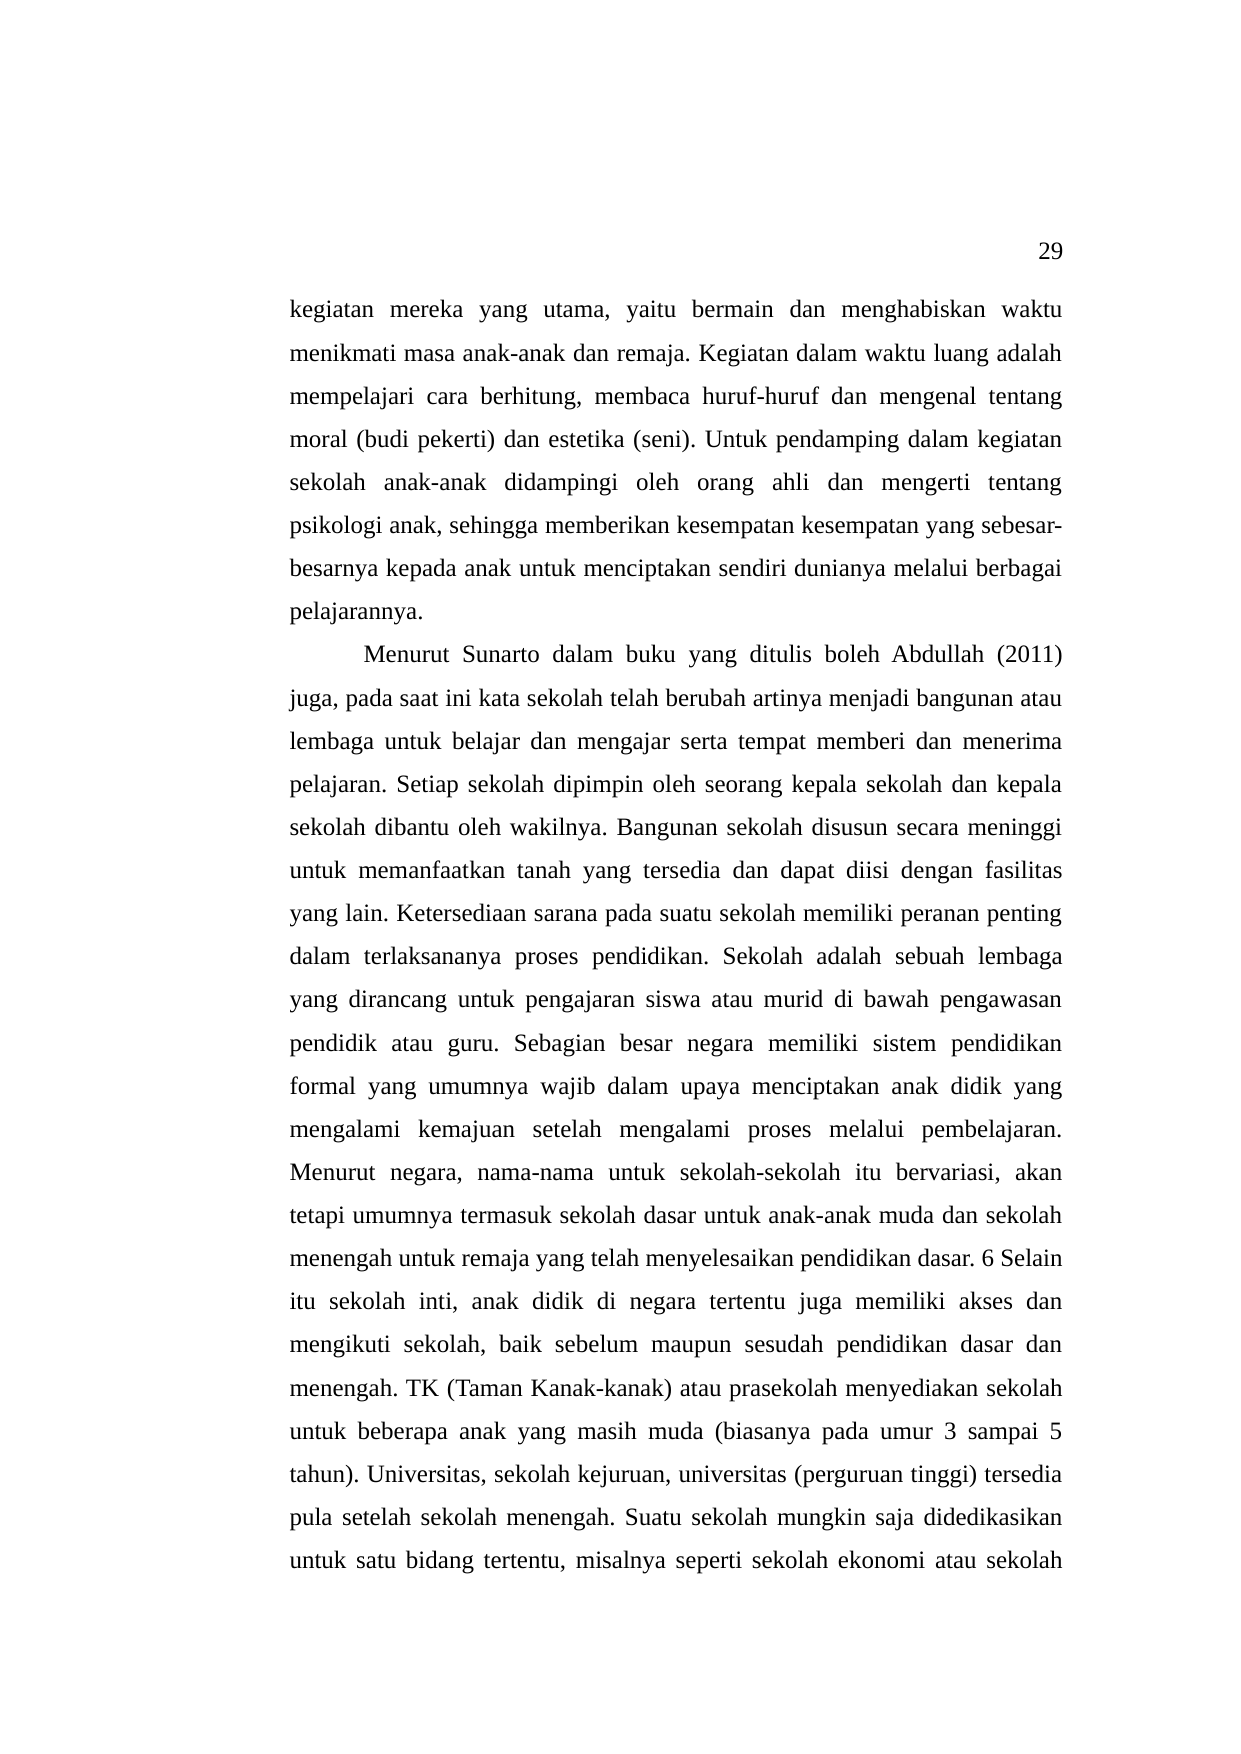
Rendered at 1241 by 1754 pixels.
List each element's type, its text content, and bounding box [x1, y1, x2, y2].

text Menurut Sunarto dalam buku yang ditulis boleh Abdullah (2011) juga, pada saat ini kata sekolah telah berubah artinya menjadi bangunan atau lembaga untuk belajar dan mengajar serta tempat memberi dan menerima pelajaran. Setiap sekolah dipimpin oleh seorang kepala sekolah dan kepala sekolah dibantu oleh wakilnya. Bangunan sekolah disusun secara meninggi untuk memanfaatkan tanah yang tersedia dan dapat diisi dengan fasilitas yang lain. Ketersediaan sarana pada suatu sekolah memiliki peranan penting dalam terlaksananya proses pendidikan. Sekolah adalah sebuah lembaga yang dirancang untuk pengajaran siswa atau murid di bawah pengawasan pendidik atau guru. Sebagian besar negara memiliki sistem pendidikan formal yang umumnya wajib dalam upaya menciptakan anak didik yang mengalami kemajuan setelah mengalami proses melalui pembelajaran. Menurut negara, nama-nama untuk sekolah-sekolah itu bervariasi, akan tetapi umumnya termasuk sekolah dasar untuk anak-anak muda dan sekolah menengah untuk remaja yang telah menyelesaikan pendidikan dasar. 6 Selain itu sekolah inti, anak didik di negara tertentu juga memiliki akses dan mengikuti sekolah, baik sebelum maupun sesudah pendidikan dasar dan menengah. TK (Taman Kanak-kanak) atau prasekolah menyediakan sekolah untuk beberapa anak yang masih muda (biasanya pada umur 3 sampai 5 tahun). Universitas, sekolah kejuruan, universitas (perguruan tinggi) tersedia pula setelah sekolah menengah. Suatu sekolah mungkin saja didedikasikan untuk satu bidang tertentu, misalnya seperti sekolah ekonomi atau sekolah [289, 639, 1063, 1574]
text kegiatan mereka yang utama, yaitu bermain dan menghabiskan waktu menikmati masa anak-anak dan remaja. Kegiatan dalam waktu luang adalah mempelajari cara berhitung, membaca huruf-huruf dan mengenal tentang moral (budi pekerti) dan estetika (seni). Untuk pendamping dalam kegiatan sekolah anak-anak didampingi oleh orang ahli dan mengerti tentang psikologi anak, sehingga memberikan kesempatan kesempatan yang sebesar-besarnya kepada anak untuk menciptakan sendiri dunianya melalui berbagai pelajarannya. [289, 294, 1063, 625]
